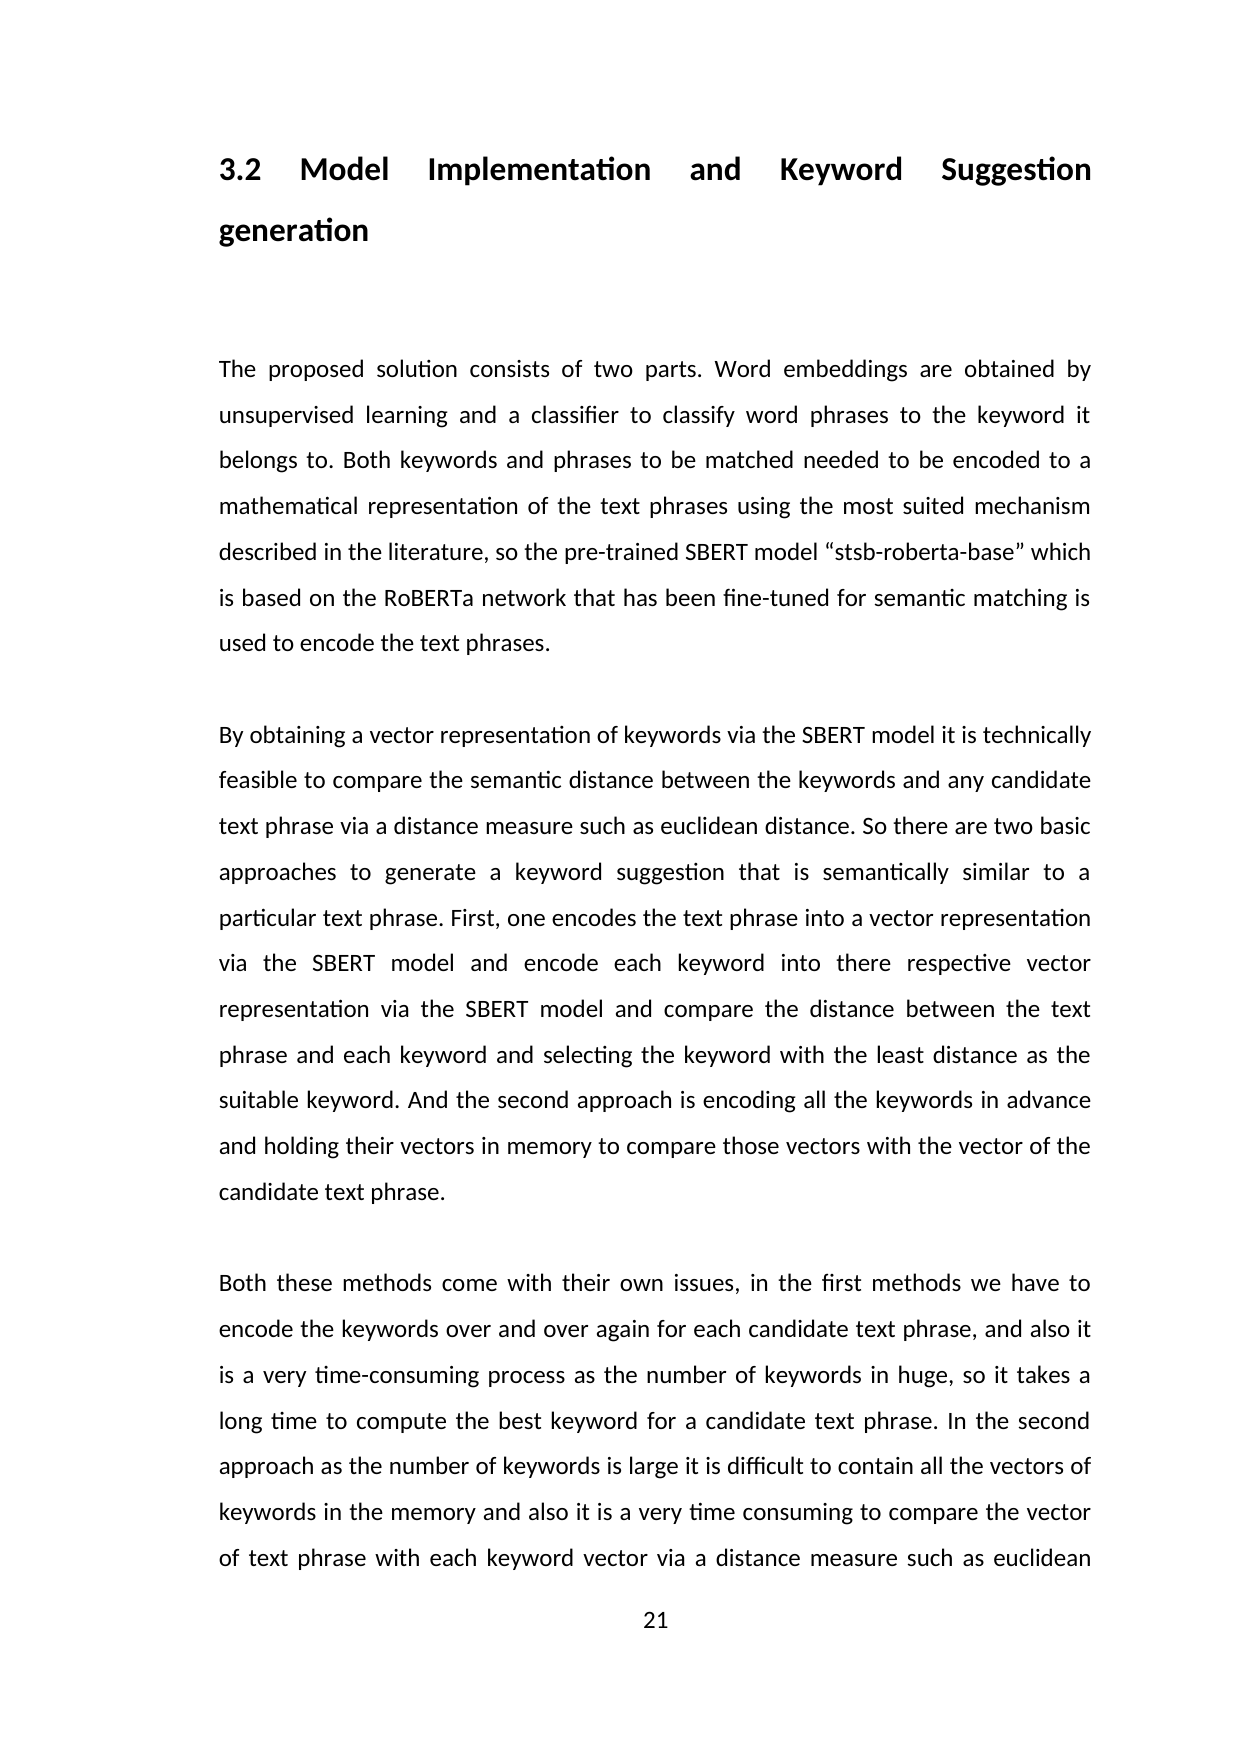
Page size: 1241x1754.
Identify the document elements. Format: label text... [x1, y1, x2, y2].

subtitle 3.2 Model Implementation and Keyword Suggestion generation [218, 148, 1092, 249]
text The proposed solution consists of two parts. Word embeddings are obtained by unsupervised learning and a classifier to classify word phrases to the keyword it belongs to. Both keywords and phrases to be matched needed to be encoded to a mathematical representation of the text phrases using the most suited mechanism described in the literature, so the pre-trained SBERT model “stsb-roberta-base” which is based on the RoBERTa network that has been fine-tuned for semantic matching is used to encode the text phrases. [218, 353, 1092, 658]
text By obtaining a vector representation of keywords via the SBERT model it is technically feasible to compare the semantic distance between the keywords and any candidate text phrase via a distance measure such as euclidean distance. So there are two basic approaches to generate a keyword suggestion that is semantically similar to a particular text phrase. First, one encodes the text phrase into a vector representation via the SBERT model and encode each keyword into there respective vector representation via the SBERT model and compare the distance between the text phrase and each keyword and selecting the keyword with the least distance as the suitable keyword. And the second approach is encoding all the keywords in advance and holding their vectors in memory to compare those vectors with the vector of the candidate text phrase. [218, 719, 1092, 1207]
text Both these methods come with their own issues, in the first methods we have to encode the keywords over and over again for each candidate text phrase, and also it is a very time-consuming process as the number of keywords in huge, so it takes a long time to compute the best keyword for a candidate text phrase. In the second approach as the number of keywords is large it is difficult to contain all the vectors of keywords in the memory and also it is a very time consuming to compare the vector of text phrase with each keyword vector via a distance measure such as euclidean [218, 1268, 1092, 1572]
